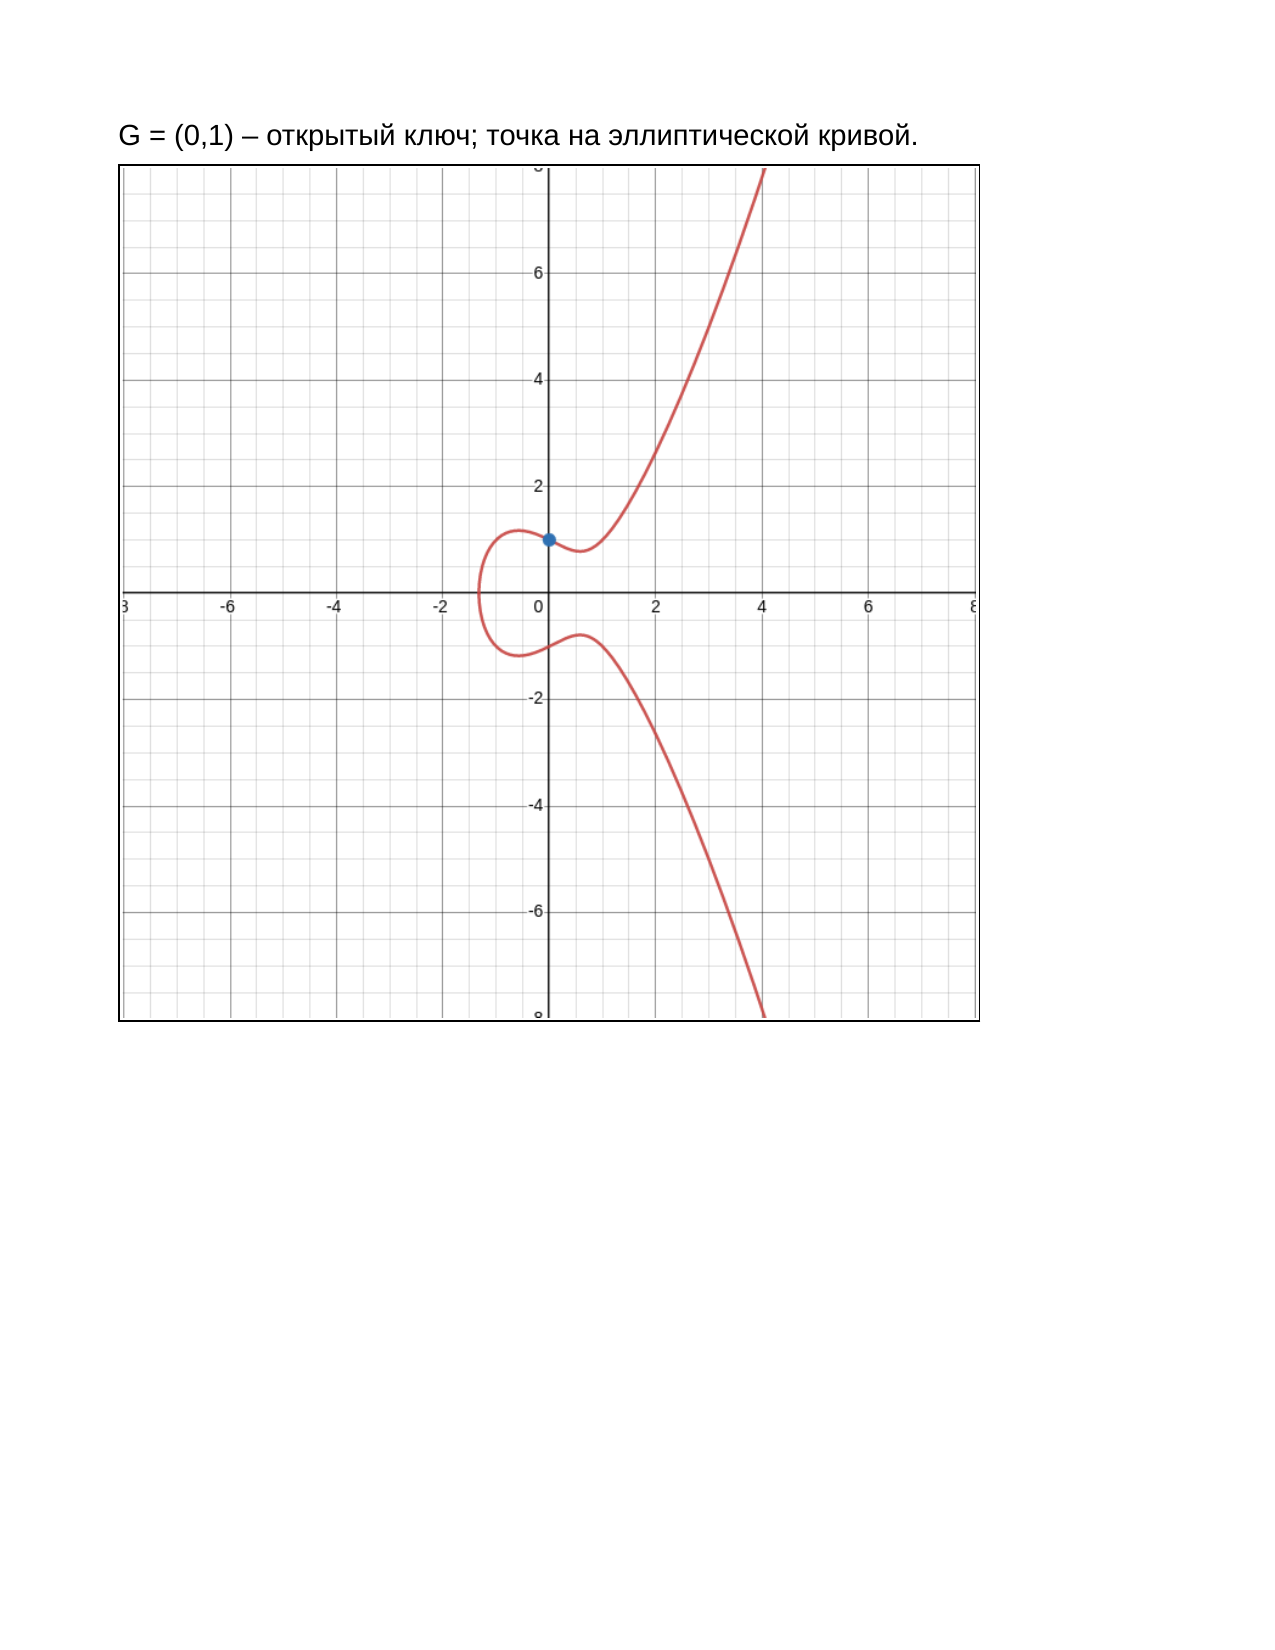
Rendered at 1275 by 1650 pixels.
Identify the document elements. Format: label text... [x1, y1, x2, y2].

text G = (0,1) – открытый ключ; точка на эллиптической кривой. [118, 118, 1157, 1061]
picture [122, 168, 976, 1018]
